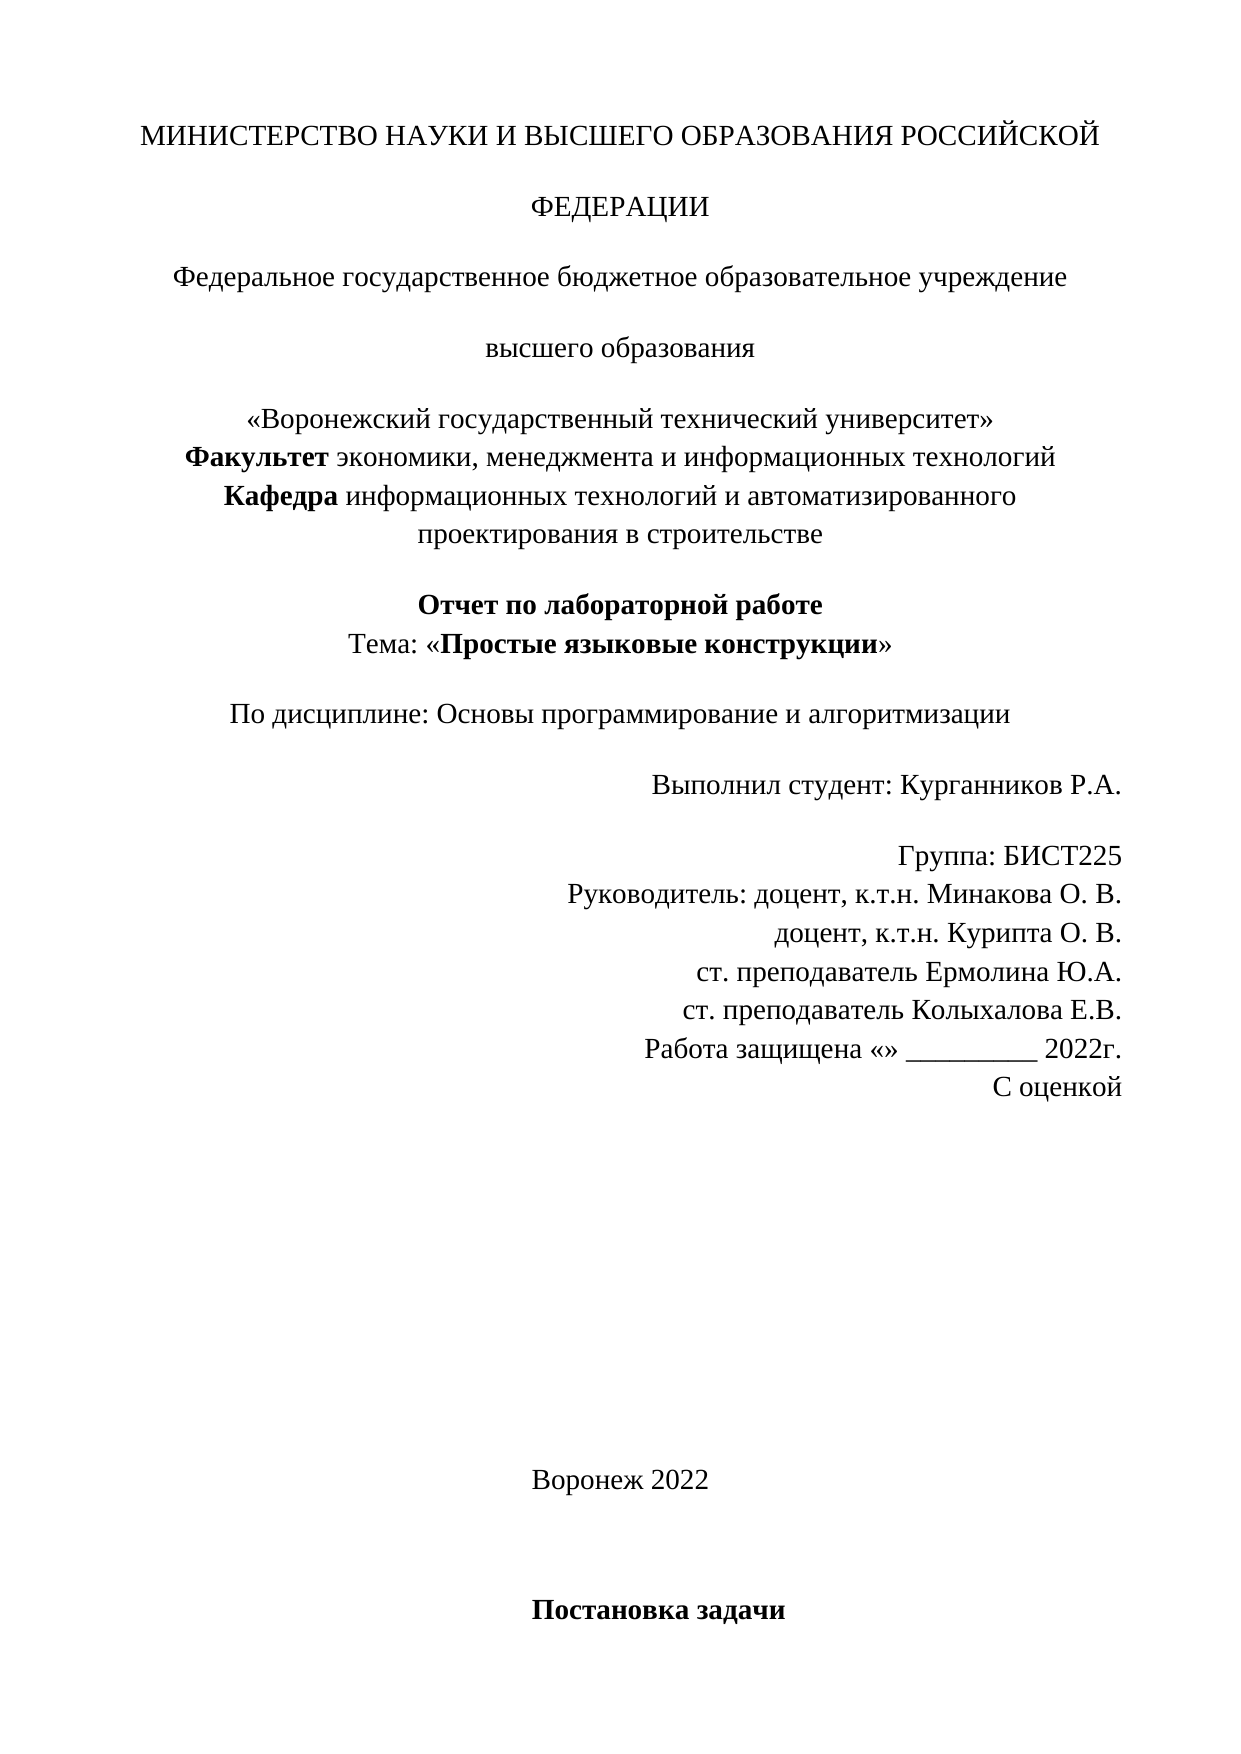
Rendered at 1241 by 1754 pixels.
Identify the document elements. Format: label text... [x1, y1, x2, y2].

text По дисциплине: Основы программирование и алгоритмизации [118, 697, 1122, 730]
text МИНИСТЕРСТВО НАУКИ И ВЫСШЕГО ОБРАЗОВАНИЯ РОССИЙСКОЙ [118, 118, 1122, 152]
text доцент, к.т.н. Курипта О. В. [118, 915, 1122, 949]
text Руководитель: доцент, к.т.н. Минакова О. В. [118, 877, 1122, 910]
text высшего образования [118, 330, 1122, 364]
text Группа: БИСТ225 [118, 838, 1122, 872]
text Воронеж 2022 [118, 1462, 1122, 1496]
text Кафедра информационных технологий и автоматизированного [118, 478, 1122, 512]
text ФЕДЕРАЦИИ [118, 189, 1122, 222]
text проектирования в строительстве [118, 517, 1122, 550]
text Тема: «Простые языковые конструкции» [118, 626, 1122, 659]
text «Воронежский государственный технический университет» [118, 401, 1122, 434]
text Работа защищена «» _________ 2022г. [118, 1031, 1122, 1064]
text Федеральное государственное бюджетное образовательное учреждение [118, 259, 1122, 293]
text Отчет по лабораторной работе [118, 587, 1122, 621]
text Факультет экономики, менеджмента и информационных технологий [118, 439, 1122, 473]
text Выполнил студент: Курганников Р.А. [118, 767, 1122, 801]
text ст. преподаватель Ермолина Ю.А. [118, 954, 1122, 987]
text ст. преподаватель Колыхалова Е.В. [118, 992, 1122, 1026]
text С оценкой [118, 1069, 1122, 1103]
text Постановка задачи [118, 1592, 1122, 1626]
